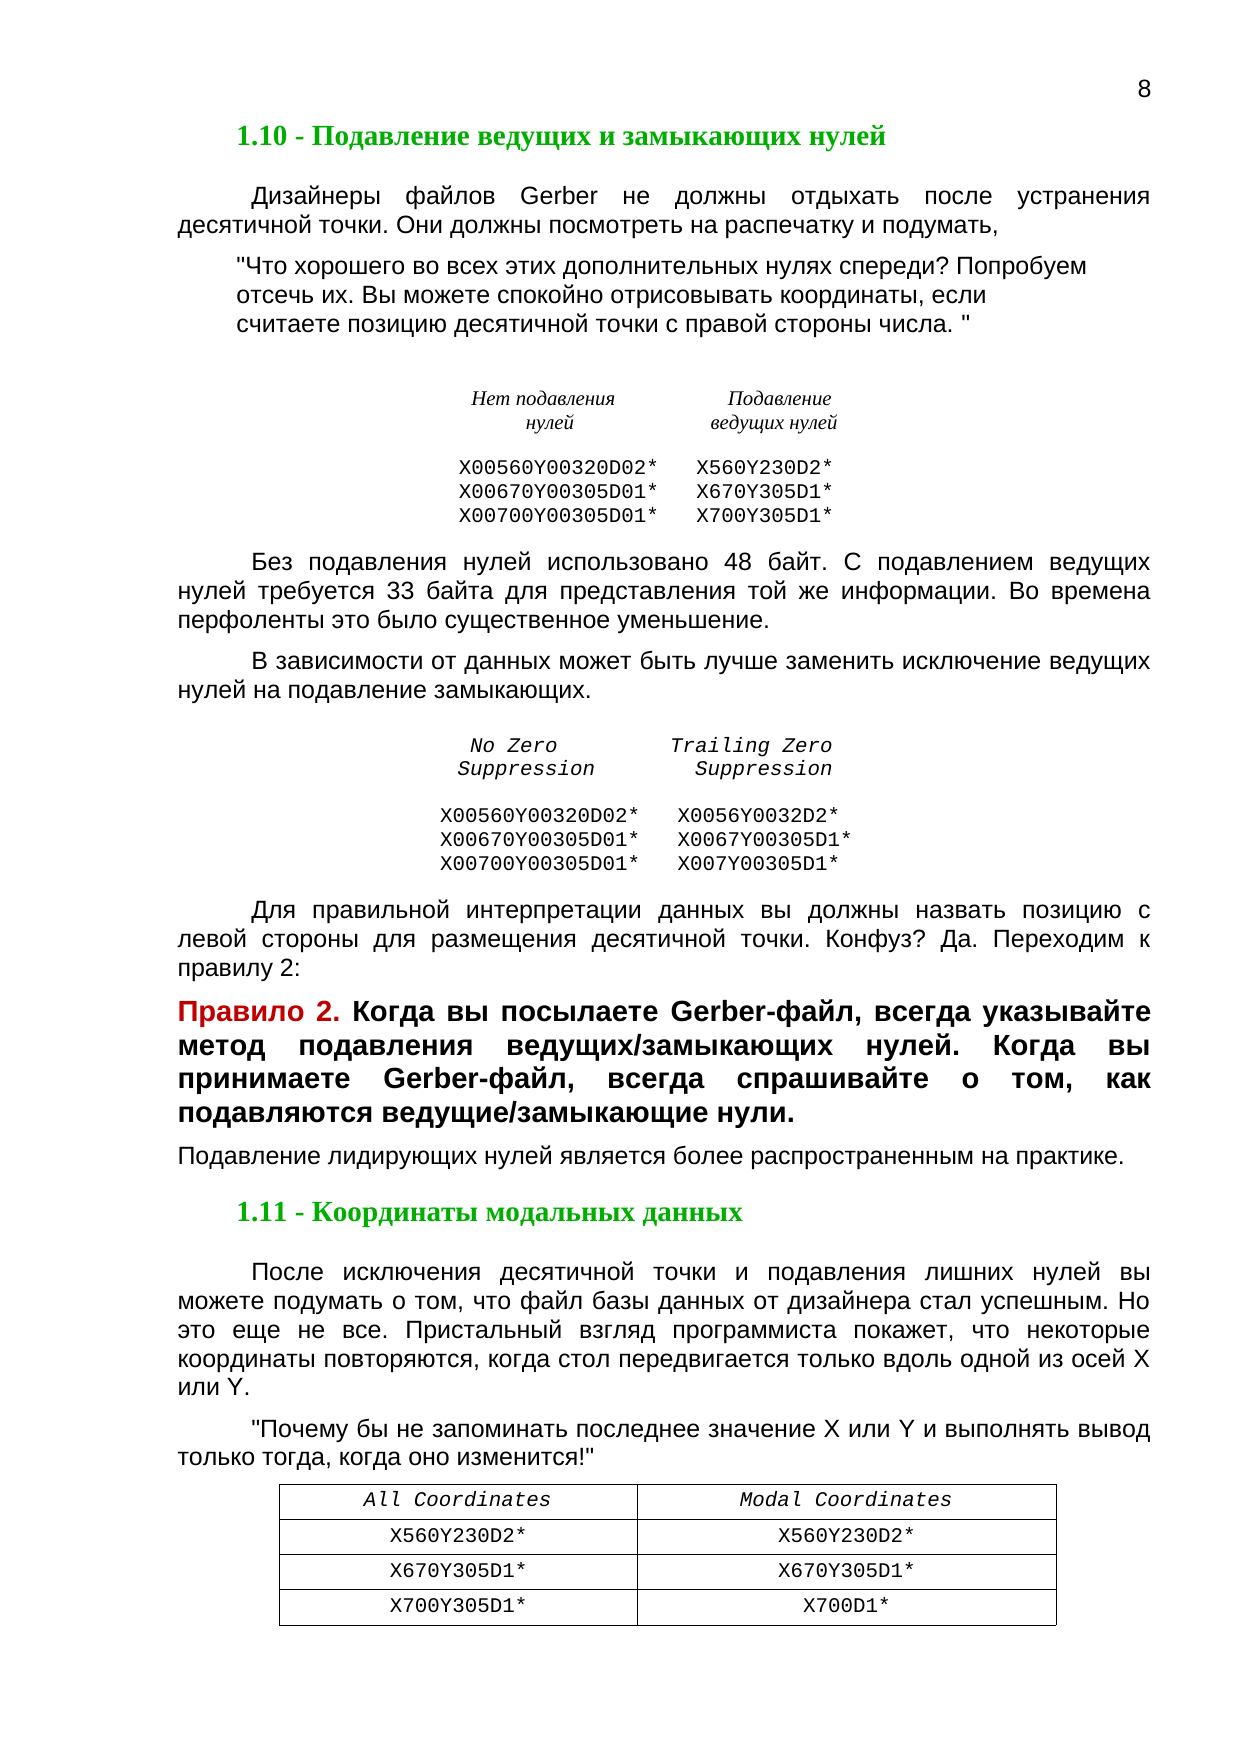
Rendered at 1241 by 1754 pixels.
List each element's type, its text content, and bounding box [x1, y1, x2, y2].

text "Что хорошего во всех этих дополнительных нулях спереди? Попробуем отсечь их. Вы можете спокойно отрисовывать координаты, если считаете позицию десятичной точки с правой стороны числа. " [236, 251, 1092, 337]
text Дизайнеры файлов Gerber не должны отдыхать после устранения десятичной точки. Они должны посмотреть на распечатку и подумать, [177, 181, 1152, 239]
text Правило 2. Когда вы посылаете Gerber-файл, всегда указывайте метод подавления ведущих/замыкающих нулей. Когда вы принимаете Gerber-файл, всегда спрашивайте о том, как подавляются ведущие/замыкающие нули. [177, 994, 1152, 1128]
table_cell X560Y230D2* [280, 1520, 637, 1554]
table_header All Coordinates [280, 1485, 637, 1519]
table_header No Zero Trailing Zero Suppression Suppression X00560Y00320D02* X0056Y0032D2* X00670Y00305D01* X0067Y00305D1* X00700Y00305D01* X007Y00305D1* [177, 716, 1115, 895]
text Для правильной интерпретации данных вы должны назвать позицию с левой стороны для размещения десятичной точки. Конфуз? Да. Переходим к правилу 2: [177, 895, 1152, 981]
text Без подавления нулей использовано 48 байт. С подавлением ведущих нулей требуется 33 байта для представления той же информации. Во времена перфоленты это было существенное уменьшение. [177, 547, 1152, 633]
text "Почему бы не запоминать последнее значение X или Y и выполнять вывод только тогда, когда оно изменится!" [177, 1414, 1152, 1471]
table_cell X700D1* [638, 1590, 1056, 1624]
subtitle Координаты модальных данных [236, 1194, 1152, 1228]
table_cell X700Y305D1* [280, 1590, 637, 1624]
table_cell X560Y230D2* [638, 1520, 1056, 1554]
subtitle Подавление ведущих и замыкающих нулей [236, 118, 1152, 152]
text В зависимости от данных может быть лучше заменить исключение ведущих нулей на подавление замыкающих. [177, 646, 1152, 703]
table_header Modal Coordinates [638, 1485, 1056, 1519]
text Подавление лидирующих нулей является более распространенным на практике. [177, 1141, 1152, 1169]
table_cell X670Y305D1* [638, 1555, 1056, 1589]
table_header Нет подавления Подавление нулей ведущих нулей X00560Y00320D02* X560Y230D2* X00670Y00305D01* X670Y305D1* X00700Y00305D01* X700Y305D1* [177, 367, 1115, 547]
text После исключения десятичной точки и подавления лишних нулей вы можете подумать о том, что файл базы данных от дизайнера стал успешным. Но это еще не все. Пристальный взгляд программиста покажет, что некоторые координаты повторяются, когда стол передвигается только вдоль одной из осей X или Y. [177, 1257, 1152, 1401]
table_cell X670Y305D1* [280, 1555, 637, 1589]
